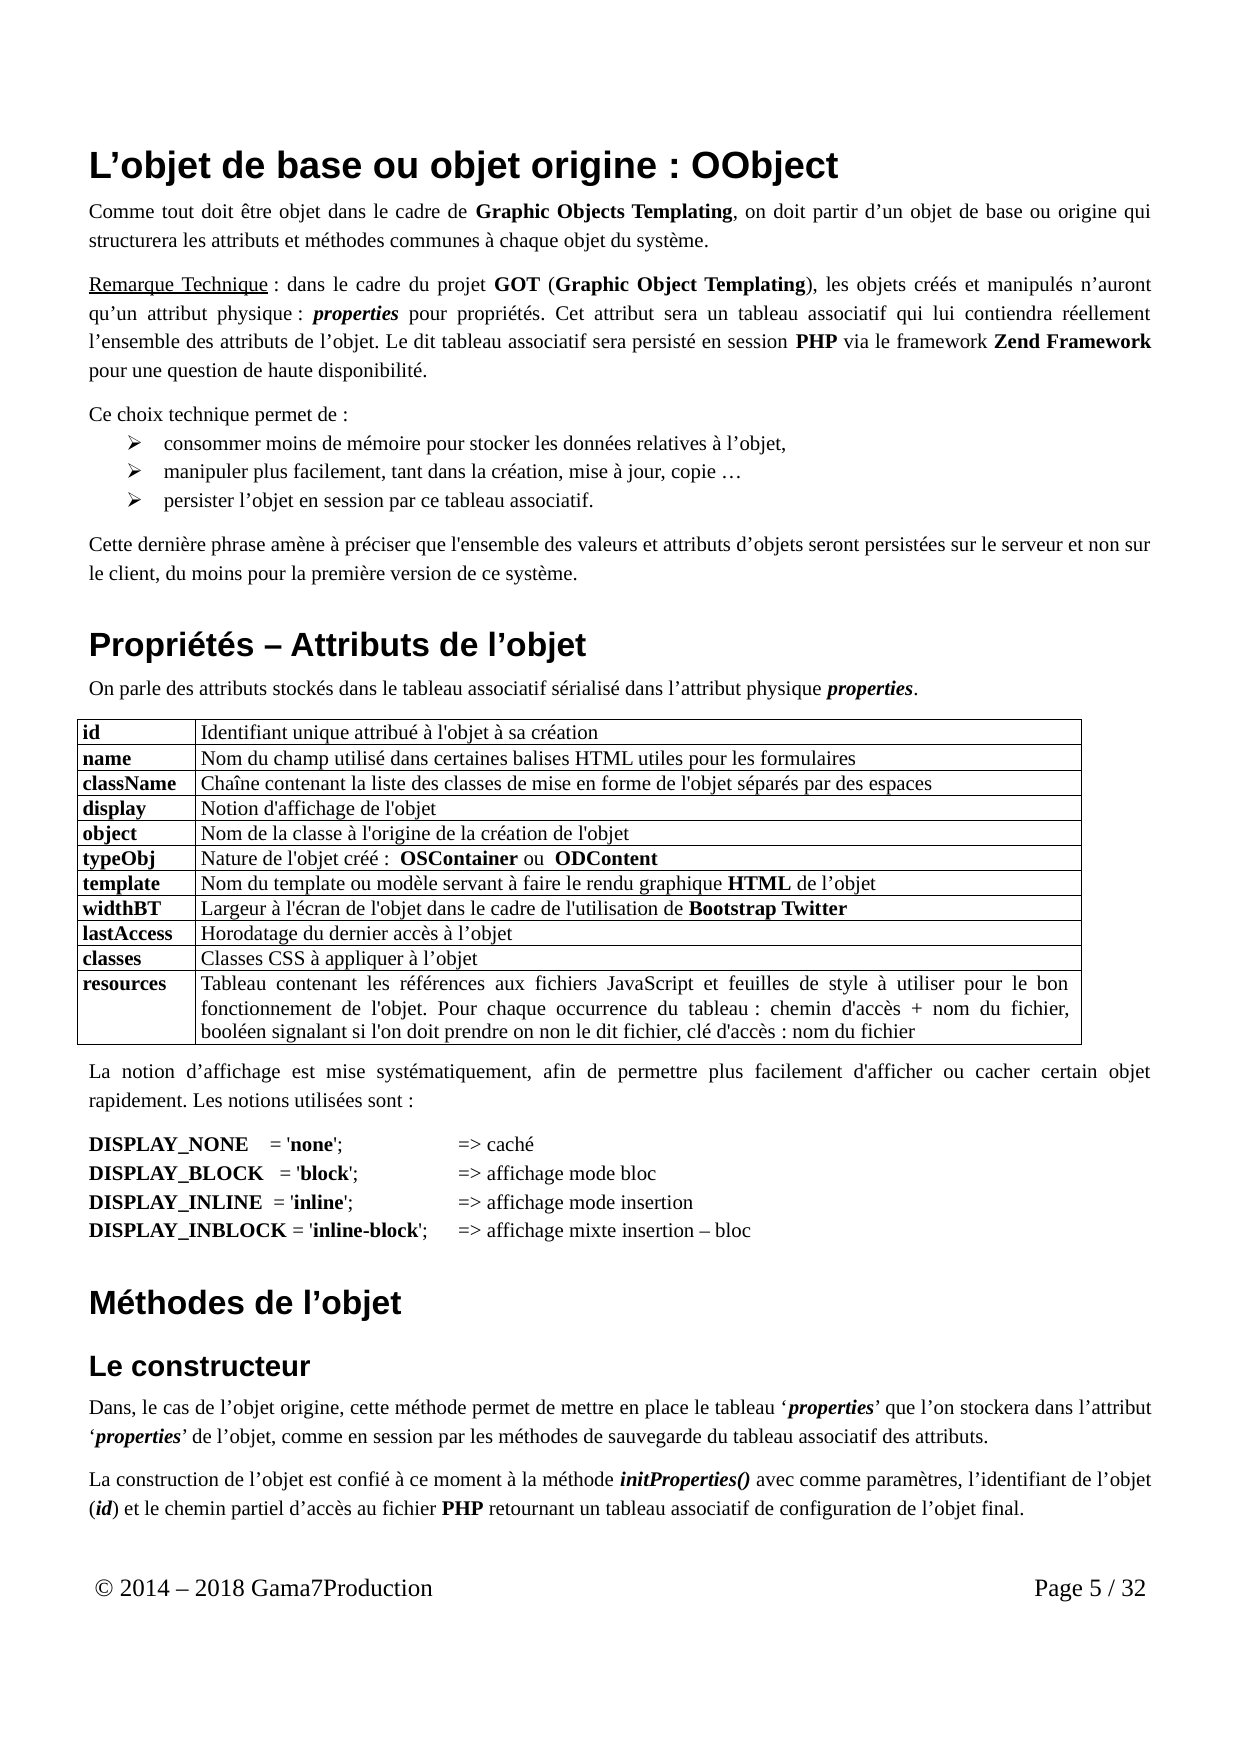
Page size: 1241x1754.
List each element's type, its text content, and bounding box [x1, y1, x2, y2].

text La construction de l’objet est confié à ce moment à la méthode initProperties() avec comme paramètres, l’identifiant de l’objet (id) et le chemin partiel d’accès au fichier PHP retournant un tableau associatif de configuration de l’objet final. [88, 1467, 1152, 1520]
table_cell resources [78, 971, 195, 1043]
table_cell template [78, 871, 195, 895]
table_cell Largeur à l'écran de l'objet dans le cadre de l'utilisation de Bootstrap Twitter [196, 896, 1081, 920]
table_cell Tableau contenant les références aux fichiers JavaScript et feuilles de style à utiliser pour le bon fonctionnement de l'objet. Pour chaque occurrence du tableau : chemin d'accès + nom du fichier, booléen signalant si l'on doit prendre on non le dit fichier, clé d'accès : nom du fichier [196, 971, 1081, 1043]
table_cell Horodatage du dernier accès à l’objet [196, 921, 1081, 945]
table_cell display [78, 796, 195, 820]
text Comme tout doit être objet dans le cadre de Graphic Objects Templating, on doit partir d’un objet de base ou origine qui structurera les attributs et méthodes communes à chaque objet du système. [88, 199, 1152, 252]
subtitle Propriétés – Attributs de l’objet [88, 625, 1152, 663]
text DISPLAY_NONE = 'none'; => caché [88, 1132, 1152, 1156]
text DISPLAY_INLINE = 'inline'; => affichage mode insertion [88, 1189, 1152, 1214]
list persister l’objet en session par ce tableau associatif. [126, 488, 1152, 512]
text La notion d’affichage est mise systématiquement, afin de permettre plus facilement d'afficher ou cacher certain objet rapidement. Les notions utilisées sont : [88, 1059, 1152, 1112]
subtitle L’objet de base ou objet origine : OObject [88, 143, 1152, 187]
text Cette dernière phrase amène à préciser que l'ensemble des valeurs et attributs d’objets seront persistées sur le serveur et non sur le client, du moins pour la première version de ce système. [88, 532, 1152, 584]
table_cell classes [78, 946, 195, 970]
text On parle des attributs stockés dans le tableau associatif sérialisé dans l’attribut physique properties. [88, 676, 1152, 700]
text DISPLAY_BLOCK = 'block'; => affichage mode bloc [88, 1161, 1152, 1185]
table_header Identifiant unique attribué à l'objet à sa création [196, 720, 1081, 744]
list manipuler plus facilement, tant dans la création, mise à jour, copie … [126, 459, 1152, 483]
table_header id [78, 720, 195, 744]
table_cell name [78, 745, 195, 769]
text DISPLAY_INBLOCK = 'inline-block'; => affichage mixte insertion – bloc [88, 1218, 1152, 1242]
table_cell lastAccess [78, 921, 195, 945]
table_cell Nom du champ utilisé dans certaines balises HTML utiles pour les formulaires [196, 745, 1081, 769]
subtitle Le constructeur [88, 1348, 1152, 1382]
text Ce choix technique permet de : [88, 402, 1152, 426]
table_cell Nom du template ou modèle servant à faire le rendu graphique HTML de l’objet [196, 871, 1081, 895]
table_cell Chaîne contenant la liste des classes de mise en forme de l'objet séparés par des espaces [196, 771, 1081, 794]
table_cell typeObj [78, 846, 195, 870]
table_cell object [78, 821, 195, 845]
table_cell className [78, 771, 195, 794]
table_cell Nature de l'objet créé : OSContainer ou ODContent [196, 846, 1081, 870]
table_cell widthBT [78, 896, 195, 920]
text Remarque Technique : dans le cadre du projet GOT (Graphic Object Templating), les objets créés et manipulés n’auront qu’un attribut physique : properties pour propriétés. Cet attribut sera un tableau associatif qui lui contiendra réellement l’ensemble des attributs de l’objet. Le dit tableau associatif sera persisté en session PHP via le framework Zend Framework pour une question de haute disponibilité. [88, 272, 1152, 382]
table_cell Classes CSS à appliquer à l’objet [196, 946, 1081, 970]
list consommer moins de mémoire pour stocker les données relatives à l’objet, [126, 430, 1152, 454]
table_cell Nom de la classe à l'origine de la création de l'objet [196, 821, 1081, 845]
text Dans, le cas de l’objet origine, cette méthode permet de mettre en place le tableau ‘properties’ que l’on stockera dans l’attribut ‘properties’ de l’objet, comme en session par les méthodes de sauvegarde du tableau associatif des attributs. [88, 1395, 1152, 1448]
table_cell Notion d'affichage de l'objet [196, 796, 1081, 820]
subtitle Méthodes de l’objet [88, 1283, 1152, 1321]
